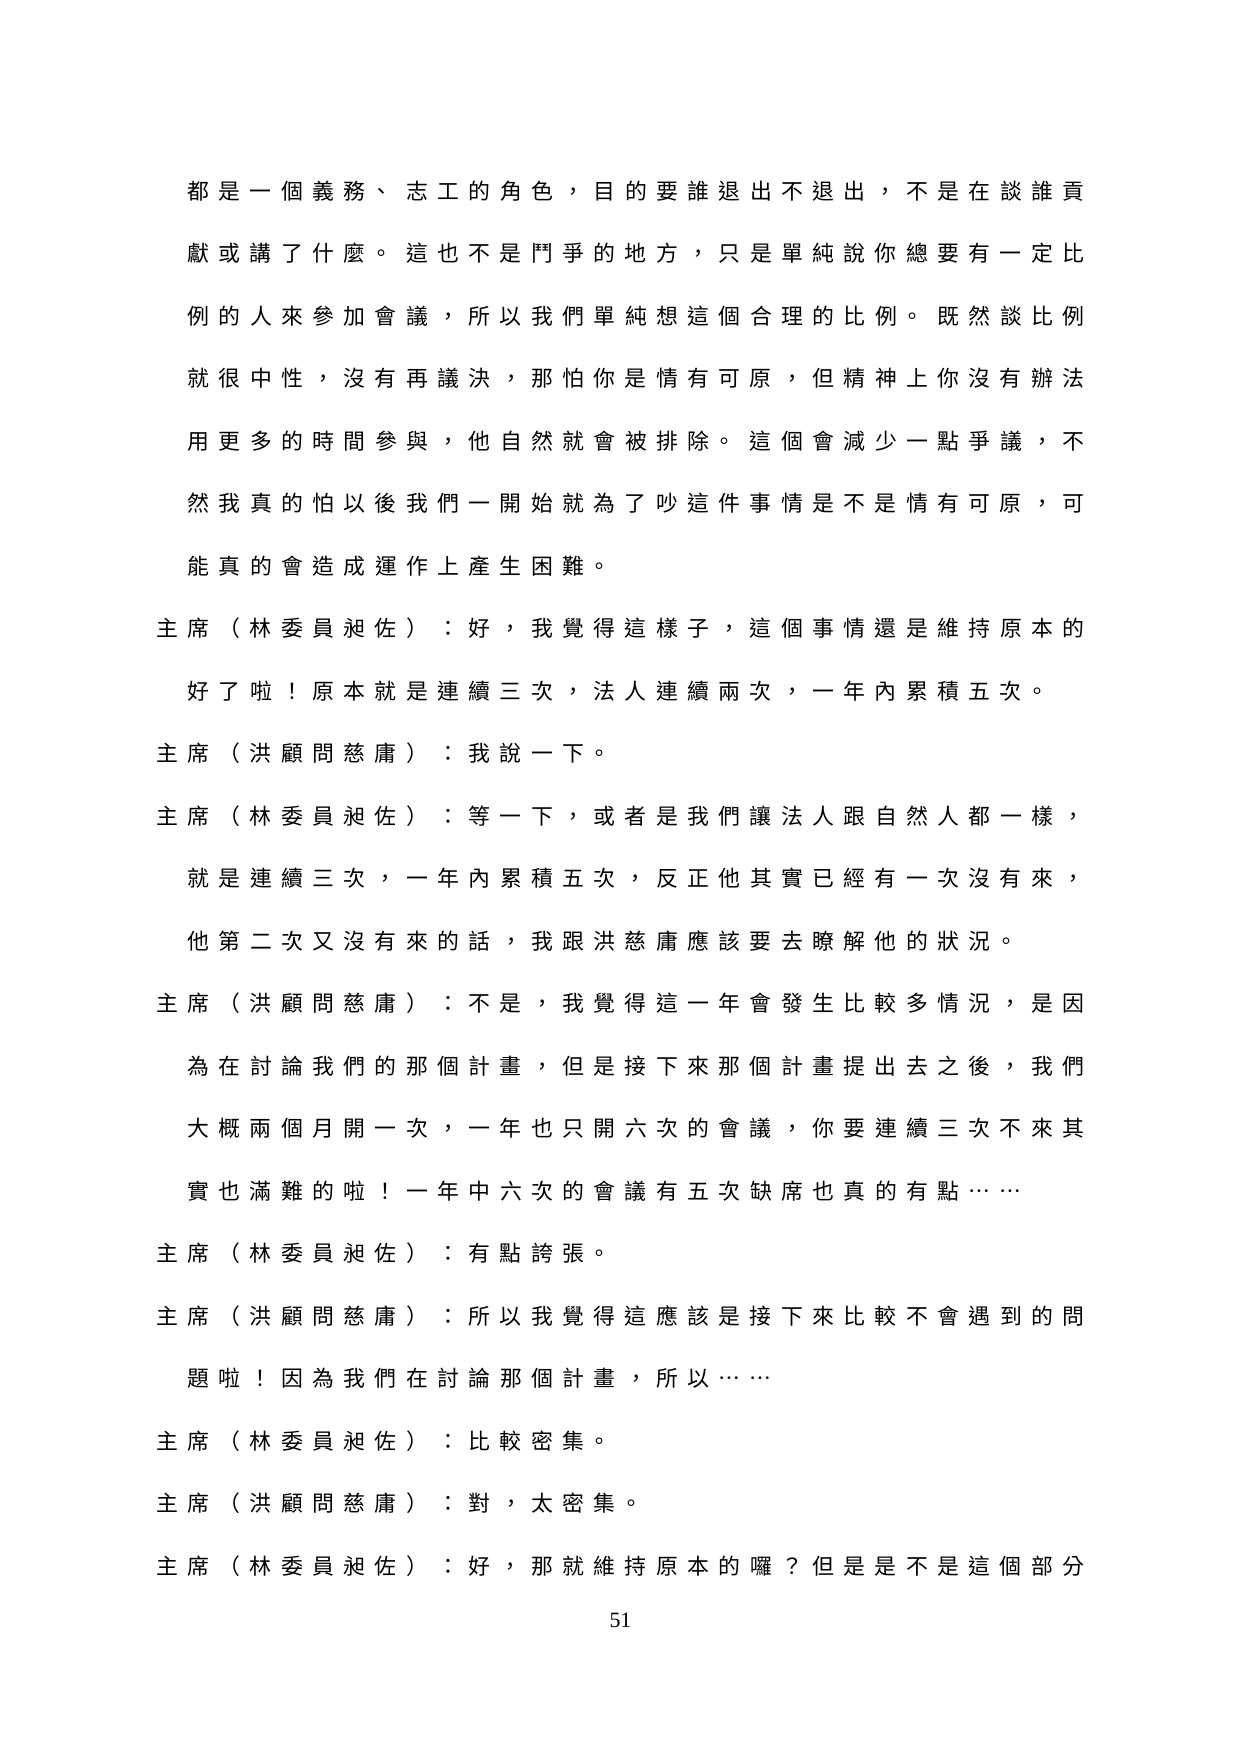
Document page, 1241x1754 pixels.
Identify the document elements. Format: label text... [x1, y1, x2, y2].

text 主席（林委員昶佐）：有點誇張。 [151, 1221, 1089, 1283]
text 都是一個義務、志工的角色，目的要誰退出不退出，不是在談誰貢獻或講了什麼。這也不是鬥爭的地方，只是單純說你總要有一定比例的人來參加會議，所以我們單純想這個合理的比例。既然談比例就很中性，沒有再議決，那怕你是情有可原，但精神上你沒有辦法用更多的時間參與，他自然就會被排除。這個會減少一點爭議，不然我真的怕以後我們一開始就為了吵這件事情是不是情有可原，可能真的會造成運作上產生困難。 [151, 158, 1089, 596]
text 主席（洪顧問慈庸）：不是，我覺得這一年會發生比較多情況，是因為在討論我們的那個計畫，但是接下來那個計畫提出去之後，我們大概兩個月開一次，一年也只開六次的會議，你要連續三次不來其實也滿難的啦！一年中六次的會議有五次缺席也真的有點…… [151, 971, 1089, 1221]
text 主席（洪顧問慈庸）：對，太密集。 [151, 1471, 1089, 1533]
text 主席（洪顧問慈庸）：我說一下。 [151, 721, 1089, 783]
text 主席（林委員昶佐）：好，我覺得這樣子，這個事情還是維持原本的好了啦！原本就是連續三次，法人連續兩次，一年內累積五次。 [151, 596, 1089, 721]
text 主席（林委員昶佐）：等一下，或者是我們讓法人跟自然人都一樣，就是連續三次，一年內累積五次，反正他其實已經有一次沒有來，他第二次又沒有來的話，我跟洪慈庸應該要去瞭解他的狀況。 [151, 783, 1089, 971]
text 主席（林委員昶佐）：好，那就維持原本的囉？但是是不是這個部分 [151, 1533, 1089, 1596]
text 主席（洪顧問慈庸）：所以我覺得這應該是接下來比較不會遇到的問題啦！因為我們在討論那個計畫，所以…… [151, 1283, 1089, 1408]
text 主席（林委員昶佐）：比較密集。 [151, 1408, 1089, 1471]
